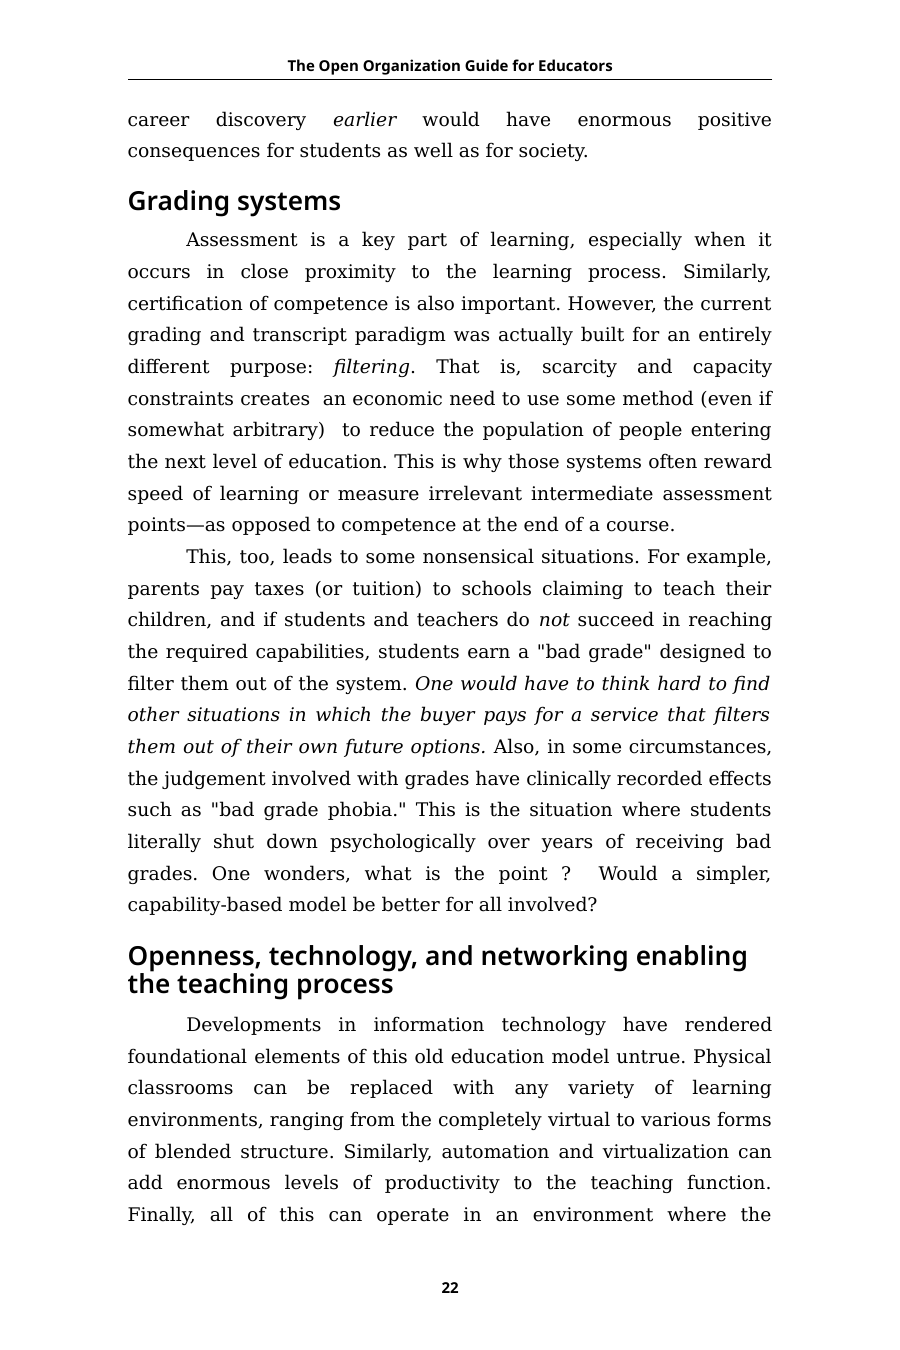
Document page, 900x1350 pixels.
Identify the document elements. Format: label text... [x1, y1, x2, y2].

subtitle Grading systems [127, 187, 772, 217]
text Developments in information technology have rendered foundational elements of this old education model untrue. Physical classrooms can be replaced with any variety of learning environments, ranging from the completely virtual to various forms of blended structure. Similarly, automation and virtualization can add enormous levels of productivity to the teaching function. Finally, all of this can operate in an environment where the [127, 1014, 772, 1226]
subtitle Openness, technology, and networking enabling the teaching process [127, 941, 772, 1001]
text This, too, leads to some nonsensical situations. For example, parents pay taxes (or tuition) to schools claiming to teach their children, and if students and teachers do not succeed in reaching the required capabilities, students earn a "bad grade" designed to filter them out of the system. One would have to think hard to find other situations in which the buyer pays for a service that filters them out of their own future options. Also, in some circumstances, the judgement involved with grades have clinically recorded effects such as "bad grade phobia." This is the situation where students literally shut down psychologically over years of receiving bad grades. One wonders, what is the point ? Would a simpler, capability-based model be better for all involved? [127, 546, 772, 916]
text Assessment is a key part of learning, especially when it occurs in close proximity to the learning process. Similarly, certification of competence is also important. However, the current grading and transcript paradigm was actually built for an entirely different purpose: filtering. That is, scarcity and capacity constraints creates an economic need to use some method (even if somewhat arbitrary) to reduce the population of people entering the next level of education. This is why those systems often reward speed of learning or measure irrelevant intermediate assessment points—as opposed to competence at the end of a course. [127, 229, 772, 536]
text career discovery earlier would have enormous positive consequences for students as well as for society. [127, 109, 772, 162]
